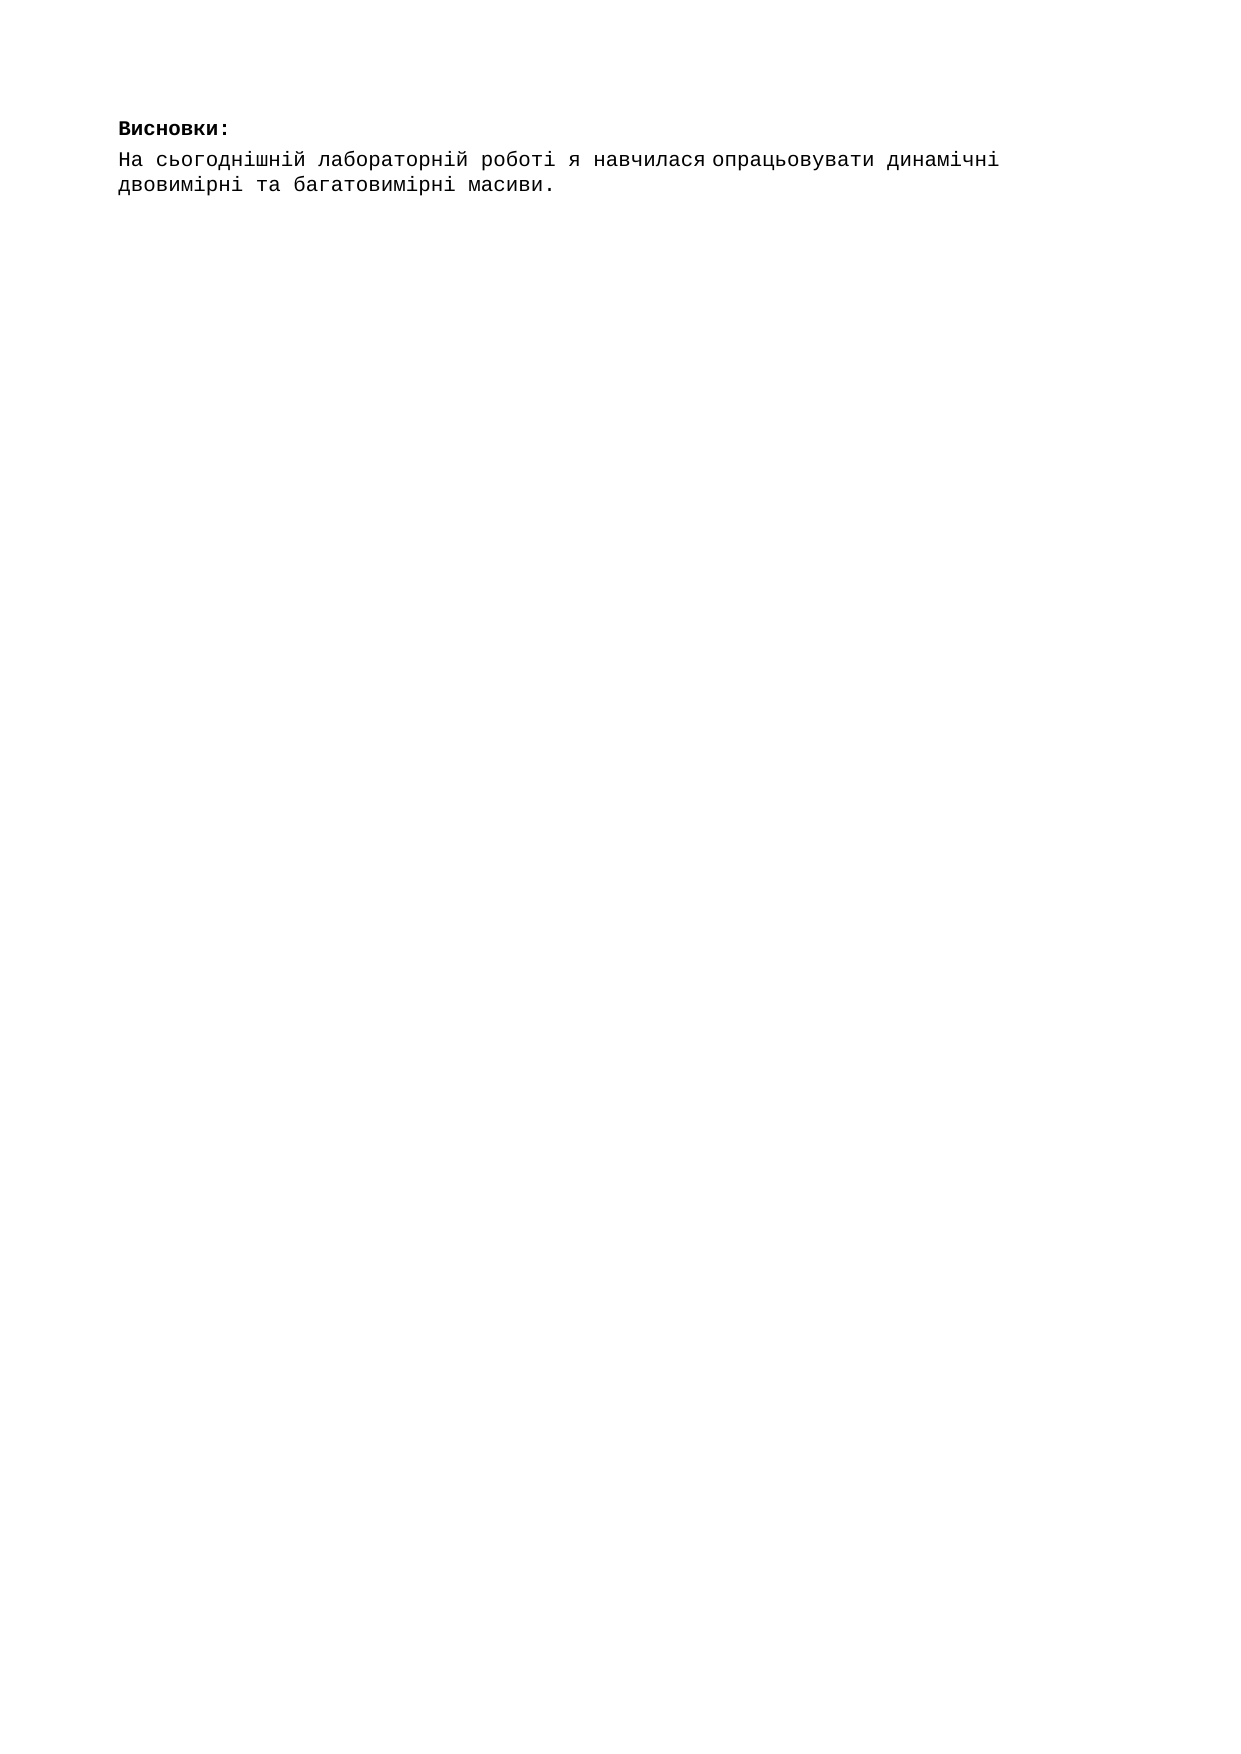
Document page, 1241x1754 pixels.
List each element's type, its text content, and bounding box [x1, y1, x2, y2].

text На сьогоднішній лабораторній роботі я навчилася опрацьовувати динамічні двовимірні та багатовимірні масиви. [118, 143, 1122, 198]
text Висновки: [118, 118, 1122, 142]
